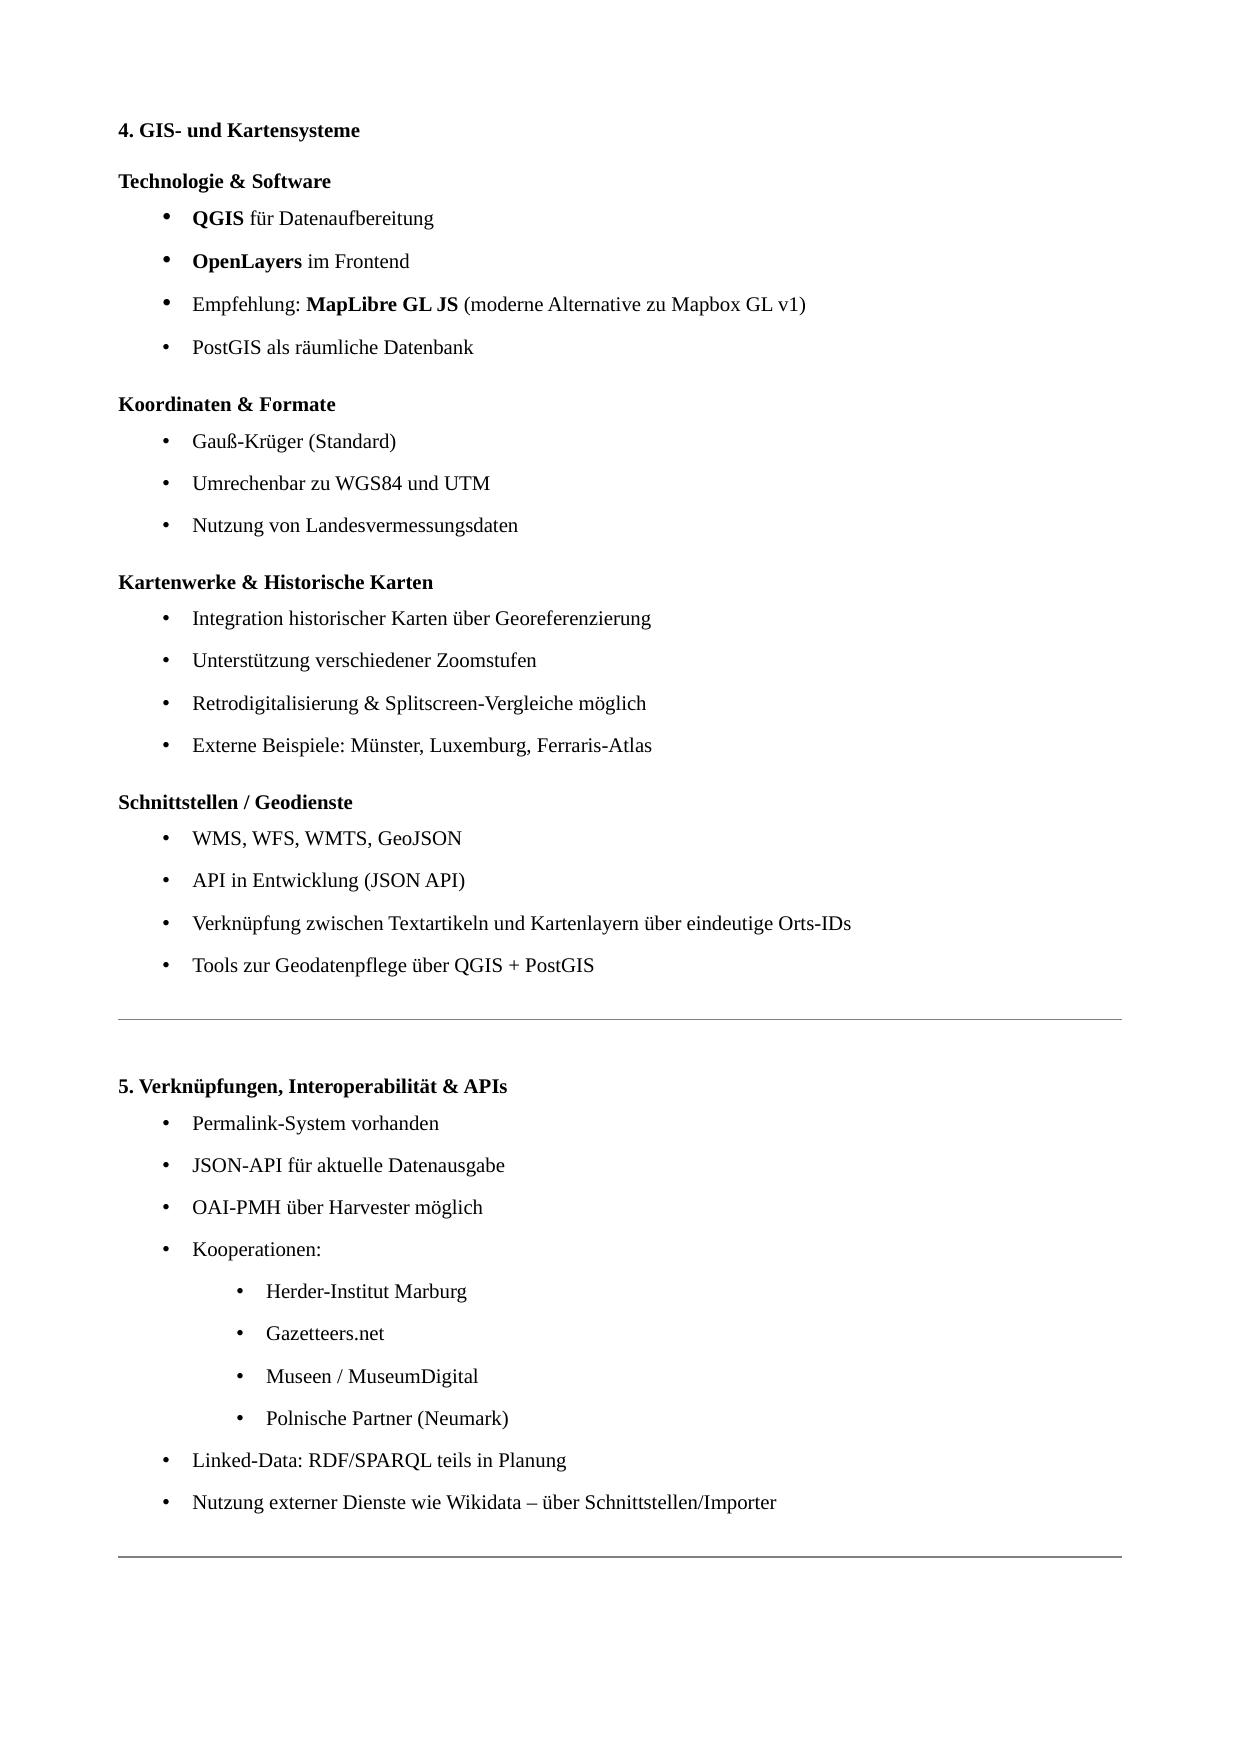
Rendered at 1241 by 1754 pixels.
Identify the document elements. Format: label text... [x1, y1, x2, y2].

list Permalink-System vorhanden [162, 1110, 1122, 1134]
list OpenLayers im Frontend [162, 249, 1122, 274]
subtitle Schnittstellen / Geodienste [118, 789, 1122, 814]
list Integration historischer Karten über Georeferenzierung [162, 606, 1122, 630]
list QGIS für Datenaufbereitung [162, 206, 1122, 231]
subtitle 5. Verknüpfungen, Interoperabilität & APIs [118, 1074, 1122, 1098]
list Gazetteers.net [236, 1321, 1122, 1345]
subtitle 4. GIS- und Kartensysteme [118, 118, 1122, 142]
list PostGIS als räumliche Datenbank [162, 335, 1122, 359]
list Polnische Partner (Neumark) [236, 1406, 1122, 1430]
list Nutzung externer Dienste wie Wikidata – über Schnittstellen/Importer [162, 1490, 1122, 1514]
list Empfehlung: MapLibre GL JS (moderne Alternative zu Mapbox GL v1) [162, 292, 1122, 317]
list Unterstützung verschiedener Zoomstufen [162, 648, 1122, 672]
subtitle Kartenwerke & Historische Karten [118, 570, 1122, 594]
list API in Entwicklung (JSON API) [162, 868, 1122, 892]
list Gauß-Krüger (Standard) [162, 428, 1122, 453]
subtitle Technologie & Software [118, 169, 1122, 193]
list Nutzung von Landesvermessungsdaten [162, 513, 1122, 537]
list Museen / MuseumDigital [236, 1363, 1122, 1388]
list Tools zur Geodatenpflege über QGIS + PostGIS [162, 953, 1122, 977]
list OAI-PMH über Harvester möglich [162, 1195, 1122, 1219]
list Retrodigitalisierung & Splitscreen-Vergleiche möglich [162, 691, 1122, 715]
list Umrechenbar zu WGS84 und UTM [162, 471, 1122, 495]
list Verknüpfung zwischen Textartikeln und Kartenlayern über eindeutige Orts-IDs [162, 911, 1122, 934]
list Herder-Institut Marburg [236, 1279, 1122, 1303]
list WMS, WFS, WMTS, GeoJSON [162, 826, 1122, 850]
list Kooperationen: [162, 1237, 1122, 1261]
list Linked-Data: RDF/SPARQL teils in Planung [162, 1448, 1122, 1472]
subtitle Koordinaten & Formate [118, 392, 1122, 416]
list Externe Beispiele: Münster, Luxemburg, Ferraris-Atlas [162, 733, 1122, 757]
list JSON-API für aktuelle Datenausgabe [162, 1153, 1122, 1177]
